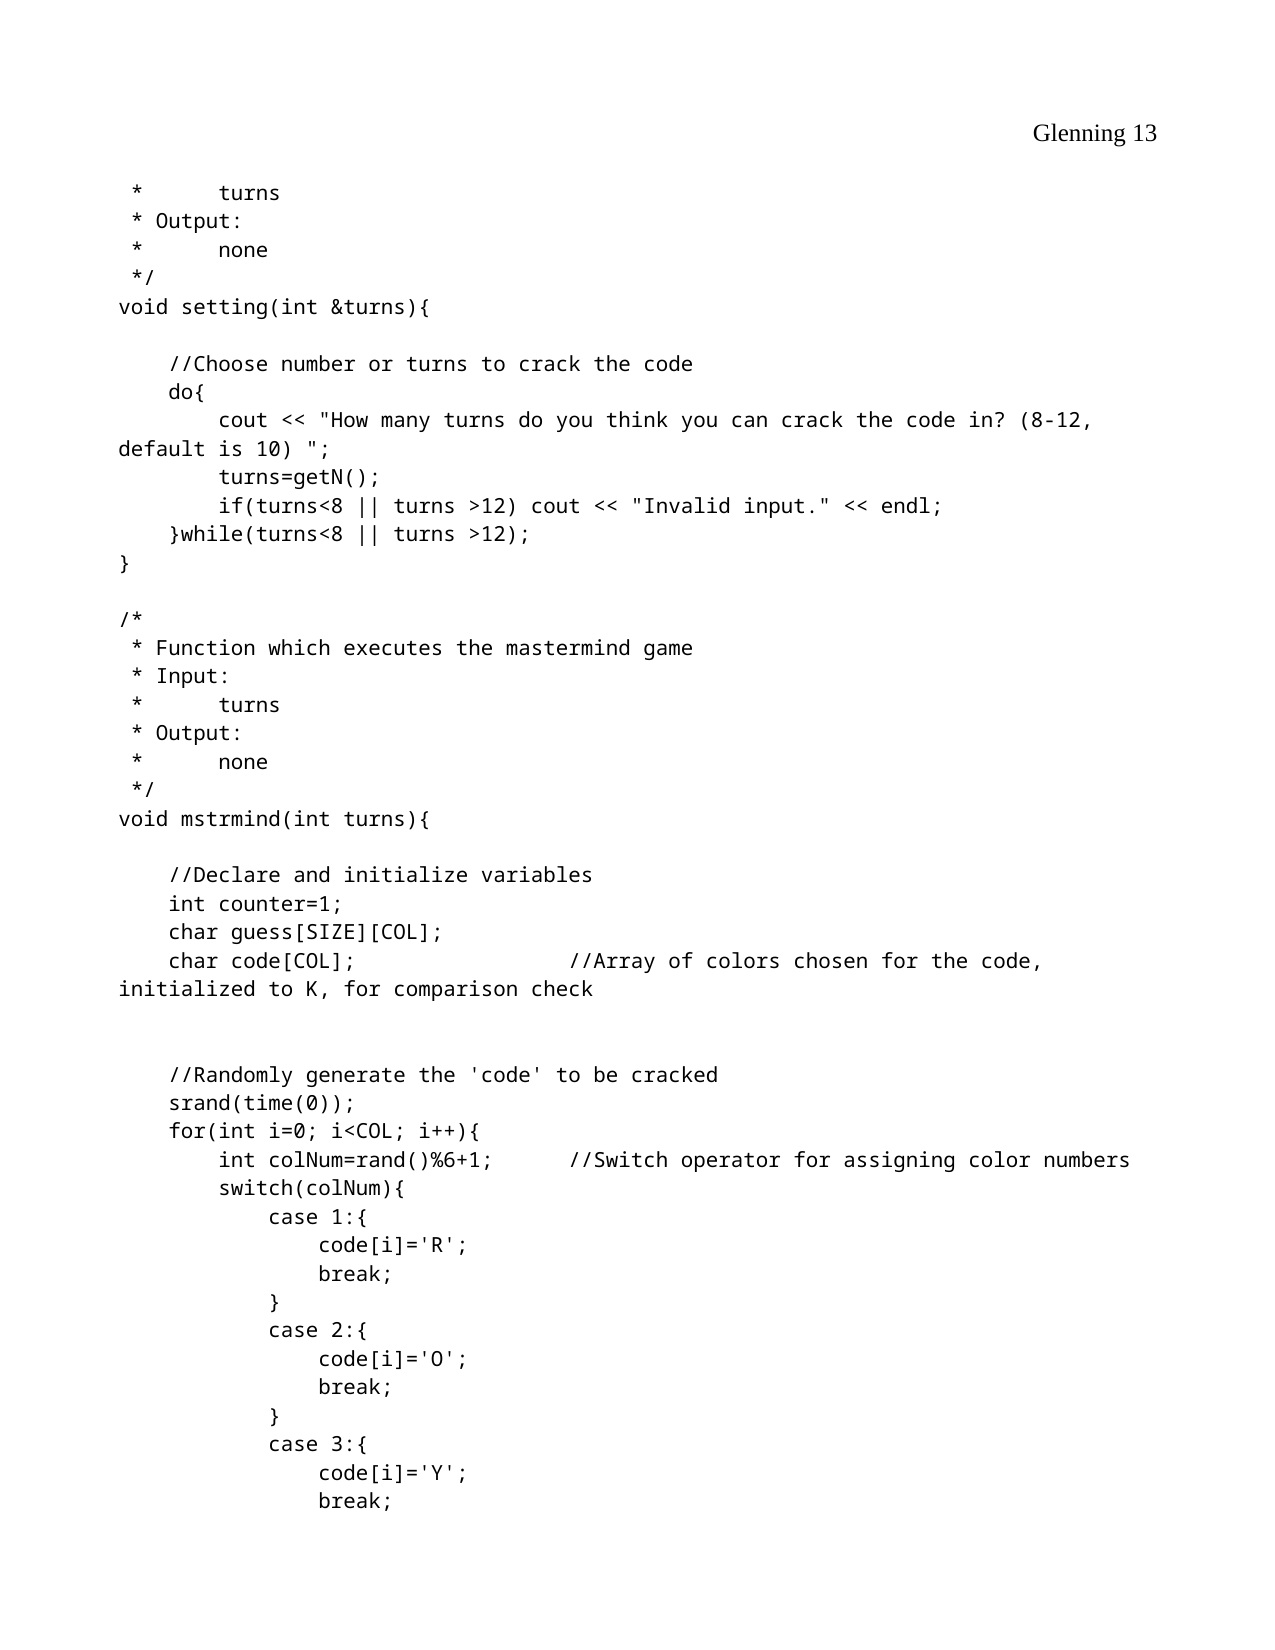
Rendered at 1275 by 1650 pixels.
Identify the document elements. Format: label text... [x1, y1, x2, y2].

text //Choose number or turns to crack the code [118, 349, 1157, 377]
text case 2:{ [118, 1316, 1157, 1344]
text void mstrmind(int turns){ [118, 804, 1157, 832]
text code[i]='O'; [118, 1344, 1157, 1372]
text char guess[SIZE][COL]; [118, 917, 1157, 946]
text * turns [118, 690, 1157, 718]
text cout << "How many turns do you think you can crack the code in? (8-12, default is 10) "; [118, 406, 1157, 462]
text */ [118, 775, 1157, 804]
text int counter=1; [118, 889, 1157, 917]
text srand(time(0)); [118, 1088, 1157, 1117]
text do{ [118, 377, 1157, 406]
text break; [118, 1372, 1157, 1401]
text case 1:{ [118, 1202, 1157, 1230]
text case 3:{ [118, 1429, 1157, 1458]
text * none [118, 747, 1157, 775]
text void setting(int &turns){ [118, 292, 1157, 320]
text switch(colNum){ [118, 1173, 1157, 1202]
text if(turns<8 || turns >12) cout << "Invalid input." << endl; [118, 491, 1157, 519]
text turns=getN(); [118, 462, 1157, 491]
text } [118, 548, 1157, 576]
text }while(turns<8 || turns >12); [118, 519, 1157, 548]
text */ [118, 263, 1157, 292]
text for(int i=0; i<COL; i++){ [118, 1117, 1157, 1145]
text code[i]='R'; [118, 1230, 1157, 1259]
text * none [118, 235, 1157, 263]
text /* [118, 605, 1157, 633]
text * Output: [118, 718, 1157, 747]
text code[i]='Y'; [118, 1458, 1157, 1486]
text break; [118, 1259, 1157, 1287]
text } [118, 1287, 1157, 1316]
text int colNum=rand()%6+1; //Switch operator for assigning color numbers [118, 1145, 1157, 1173]
text break; [118, 1486, 1157, 1515]
text //Declare and initialize variables [118, 861, 1157, 889]
text * Output: [118, 207, 1157, 235]
text * Function which executes the mastermind game [118, 633, 1157, 662]
text * Input: [118, 662, 1157, 690]
text * turns [118, 178, 1157, 207]
text char code[COL]; //Array of colors chosen for the code, initialized to K, for comparison check [118, 946, 1157, 1003]
text //Randomly generate the 'code' to be cracked [118, 1060, 1157, 1088]
text } [118, 1401, 1157, 1429]
